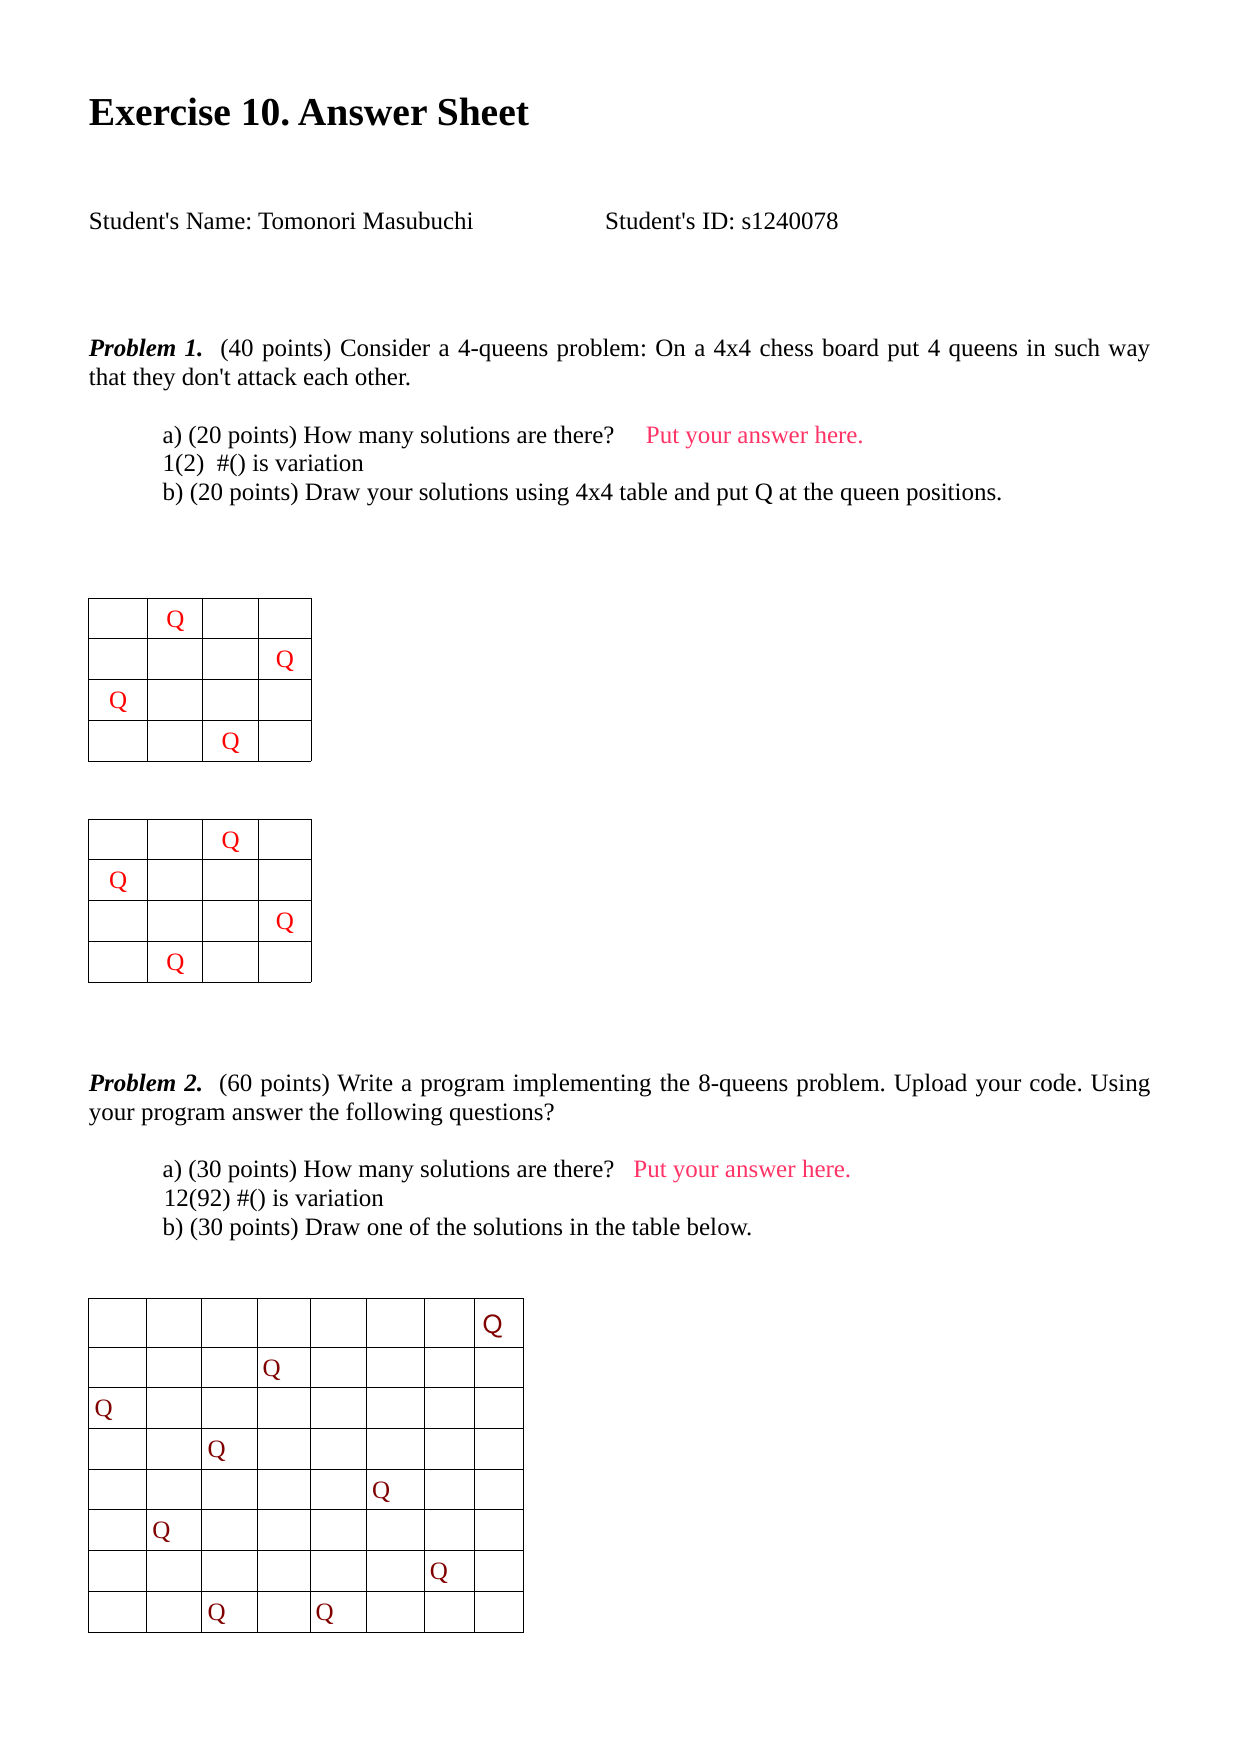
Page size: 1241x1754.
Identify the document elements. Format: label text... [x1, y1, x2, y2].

table_header [425, 1299, 474, 1346]
table_cell Q [148, 942, 202, 981]
table_cell [89, 1470, 146, 1509]
table_cell [203, 901, 258, 941]
table_header Ｑ [475, 1299, 523, 1346]
table_cell [203, 860, 258, 900]
table_cell [89, 1429, 146, 1469]
table_cell [311, 1348, 366, 1387]
table_cell Q [89, 860, 147, 900]
text a) (20 points) How many solutions are there? Put your answer here. [89, 420, 1151, 448]
table_cell [148, 860, 202, 900]
table_cell [148, 680, 202, 720]
table_cell [475, 1429, 523, 1469]
table_cell [147, 1388, 201, 1428]
table_cell [475, 1470, 523, 1509]
table_header [147, 1299, 201, 1346]
table_cell Q [203, 721, 258, 761]
table_header [89, 1299, 146, 1346]
table_cell [148, 721, 202, 761]
table_cell [425, 1388, 474, 1428]
table_cell [203, 639, 258, 679]
table_cell [258, 1429, 310, 1469]
text Exercise 10. Answer Sheet [89, 89, 1151, 134]
table_header [258, 1299, 310, 1346]
table_cell [311, 1470, 366, 1509]
table_cell [425, 1592, 474, 1632]
table_cell [147, 1551, 201, 1591]
table_cell [202, 1348, 257, 1387]
table_cell [425, 1510, 474, 1550]
table_cell [311, 1551, 366, 1591]
table_cell Q [147, 1510, 201, 1550]
table_cell [259, 680, 311, 720]
table_cell Q [311, 1592, 366, 1632]
table_cell [89, 1551, 146, 1591]
table_cell Q [258, 1348, 310, 1387]
table_cell [89, 1348, 146, 1387]
table_cell [475, 1551, 523, 1591]
table_cell [367, 1429, 424, 1469]
table_cell Q [89, 1388, 146, 1428]
table_cell [475, 1592, 523, 1632]
table_cell [367, 1348, 424, 1387]
table_cell [367, 1592, 424, 1632]
table_cell [147, 1592, 201, 1632]
table_cell [147, 1348, 201, 1387]
table_header [89, 820, 147, 859]
table_cell [475, 1348, 523, 1387]
table_cell Q [89, 680, 147, 720]
table_cell [475, 1510, 523, 1550]
table_cell [89, 721, 147, 761]
table_header [202, 1299, 257, 1346]
table_header [259, 820, 311, 859]
table_cell [89, 639, 147, 679]
table_cell [147, 1470, 201, 1509]
table_header [311, 1299, 366, 1346]
table_cell [203, 942, 258, 981]
table_cell [475, 1388, 523, 1428]
table_cell Q [202, 1592, 257, 1632]
table_header Q [203, 820, 258, 859]
table_cell Q [259, 639, 311, 679]
text b) (20 points) Draw your solutions using 4x4 table and put Q at the queen positions. [89, 477, 1151, 506]
table_cell [425, 1429, 474, 1469]
table_header [367, 1299, 424, 1346]
table_cell [311, 1429, 366, 1469]
table_cell [89, 942, 147, 981]
text Problem 1. (40 points) Consider a 4-queens problem: On a 4x4 chess board put 4 queens in such way that they don't attack each other. [89, 333, 1151, 391]
table_cell [259, 860, 311, 900]
text 12(92) #() is variation [89, 1183, 1151, 1212]
table_cell [148, 901, 202, 941]
table_cell [259, 942, 311, 981]
table_header [259, 599, 311, 638]
table_cell [202, 1510, 257, 1550]
table_header [203, 599, 258, 638]
table_cell [259, 721, 311, 761]
table_header [89, 599, 147, 638]
table_cell [89, 1510, 146, 1550]
table_cell [367, 1388, 424, 1428]
table_cell [425, 1470, 474, 1509]
table_cell Q [425, 1551, 474, 1591]
table_cell [311, 1510, 366, 1550]
text 1(2) #() is variation [89, 448, 1151, 477]
table_cell [258, 1592, 310, 1632]
text a) (30 points) How many solutions are there? Put your answer here. [89, 1154, 1151, 1183]
table_cell [203, 680, 258, 720]
text Problem 2. (60 points) Write a program implementing the 8-queens problem. Upload your code. Using your program answer the following questions? [89, 1068, 1151, 1126]
text Student's Name: Tomonori Masubuchi Student's ID: s1240078 [89, 206, 1151, 235]
table_cell [258, 1551, 310, 1591]
table_cell [367, 1551, 424, 1591]
table_cell [258, 1510, 310, 1550]
text b) (30 points) Draw one of the solutions in the table below. [89, 1212, 1151, 1241]
table_cell [147, 1429, 201, 1469]
table_cell [202, 1470, 257, 1509]
table_cell [367, 1510, 424, 1550]
table_header Q [148, 599, 202, 638]
table_cell [258, 1470, 310, 1509]
table_cell Q [367, 1470, 424, 1509]
table_header [148, 820, 202, 859]
table_cell [311, 1388, 366, 1428]
table_cell [89, 1592, 146, 1632]
table_cell [425, 1348, 474, 1387]
table_cell Q [202, 1429, 257, 1469]
table_cell [148, 639, 202, 679]
table_cell [202, 1551, 257, 1591]
table_cell [258, 1388, 310, 1428]
table_cell [89, 901, 147, 941]
table_cell Q [259, 901, 311, 941]
table_cell [202, 1388, 257, 1428]
